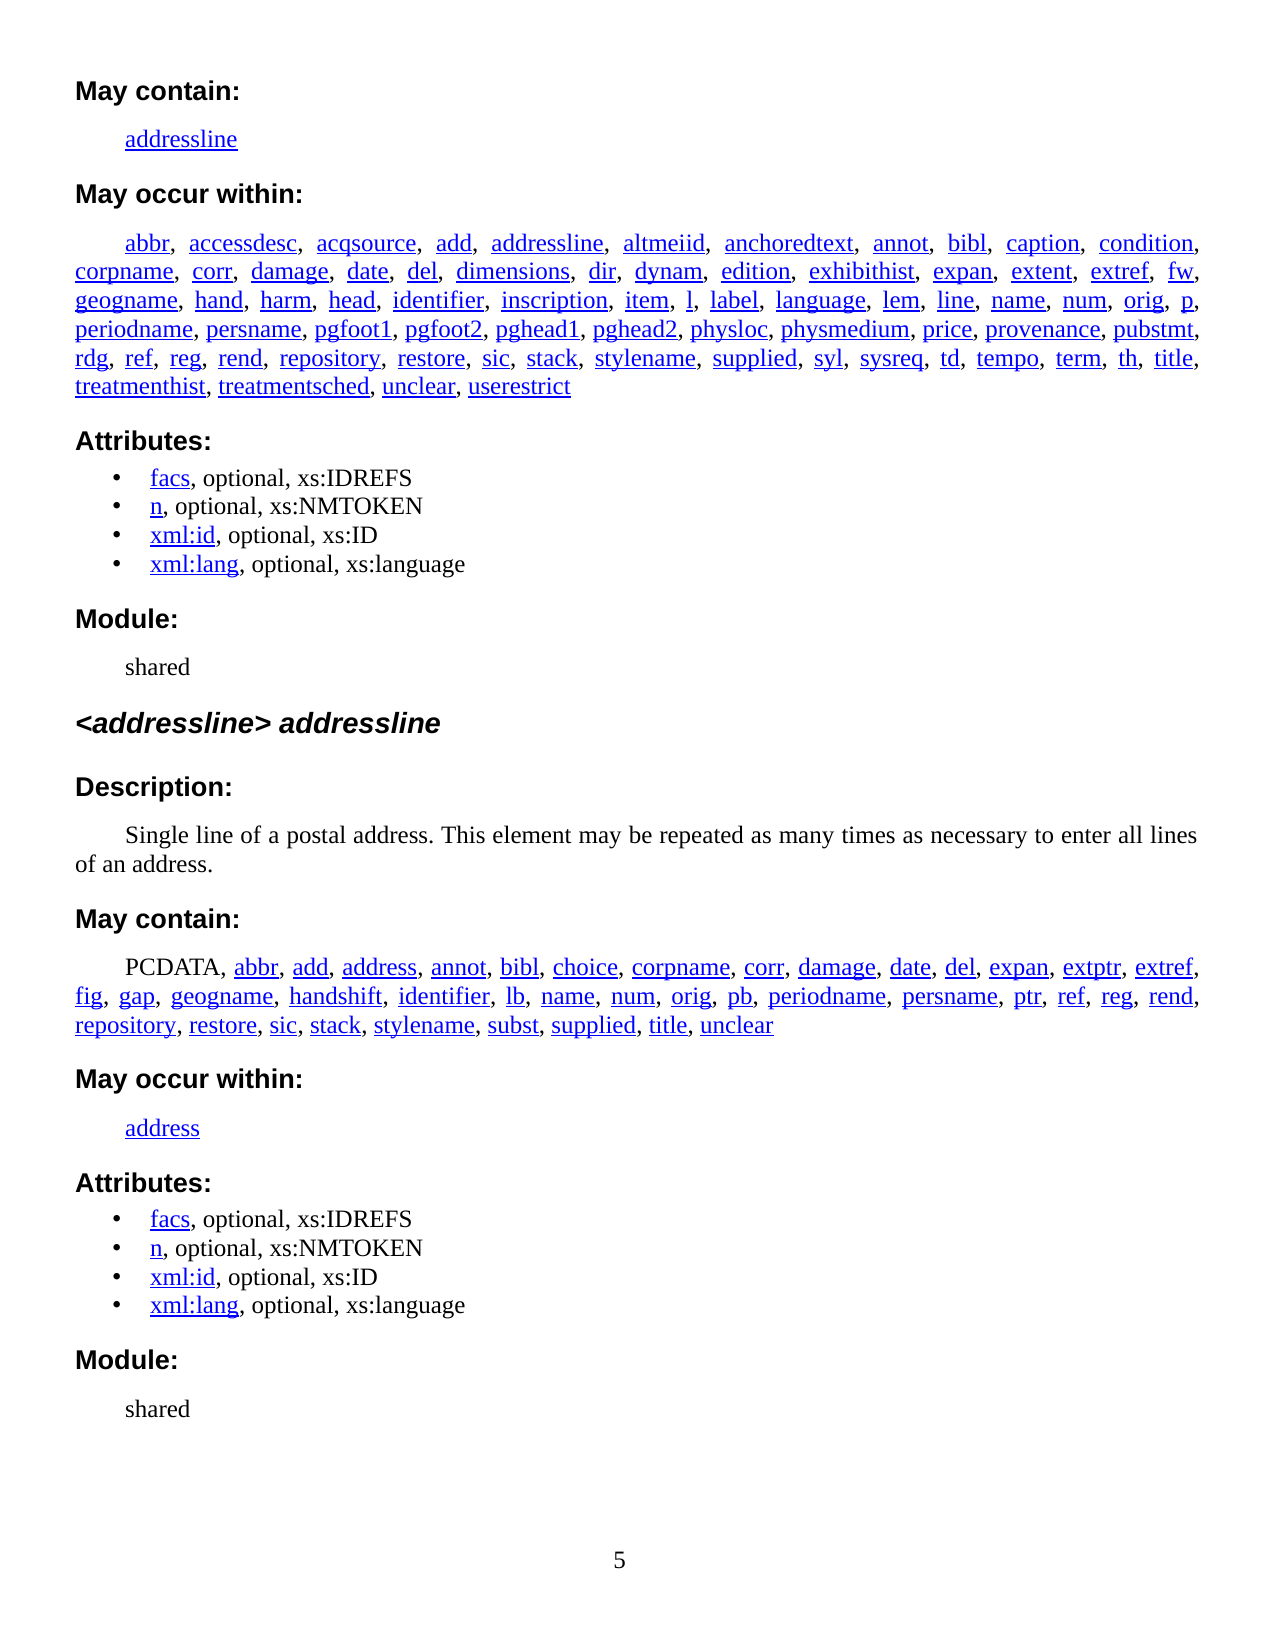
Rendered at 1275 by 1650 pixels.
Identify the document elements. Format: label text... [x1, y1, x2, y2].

subtitle Attributes: [75, 425, 1200, 456]
subtitle <addressline> addressline [75, 706, 1200, 739]
subtitle May occur within: [75, 1063, 1200, 1095]
text abbr, accessdesc, acqsource, add, addressline, altmeiid, anchoredtext, annot, bibl, caption, condition, corpname, corr, damage, date, del, dimensions, dir, dynam, edition, exhibithist, expan, extent, extref, fw, geogname, hand, harm, head, identifier, inscription, item, l, label, language, lem, line, name, num, orig, p, periodname, persname, pgfoot1, pgfoot2, pghead1, pghead2, physloc, physmedium, price, provenance, pubstmt, rdg, ref, reg, rend, repository, restore, sic, stack, stylename, supplied, syl, sysreq, td, tempo, term, th, title, treatmenthist, treatmentsched, unclear, userestrict [75, 228, 1200, 400]
text PCDATA, abbr, add, address, annot, bibl, choice, corpname, corr, damage, date, del, expan, extptr, extref, fig, gap, geogname, handshift, identifier, lb, name, num, orig, pb, periodname, persname, ptr, ref, reg, rend, repository, restore, sic, stack, stylename, subst, supplied, title, unclear [75, 952, 1200, 1038]
list facs, optional, xs:IDREFS [112, 1204, 1200, 1233]
list xml:id, optional, xs:ID [112, 520, 1200, 549]
subtitle May contain: [75, 75, 1200, 106]
list xml:id, optional, xs:ID [112, 1262, 1200, 1290]
text shared [75, 1394, 1200, 1422]
list n, optional, xs:NMTOKEN [112, 491, 1200, 520]
subtitle Module: [75, 1344, 1200, 1375]
subtitle May occur within: [75, 178, 1200, 209]
subtitle May contain: [75, 903, 1200, 934]
text addressline [75, 124, 1200, 153]
list xml:lang, optional, xs:language [112, 1290, 1200, 1319]
subtitle Attributes: [75, 1167, 1200, 1198]
text Single line of a postal address. This element may be repeated as many times as necessary to enter all lines of an address. [75, 820, 1200, 878]
text address [75, 1113, 1200, 1142]
list facs, optional, xs:IDREFS [112, 463, 1200, 491]
list n, optional, xs:NMTOKEN [112, 1233, 1200, 1262]
subtitle Description: [75, 771, 1200, 802]
text shared [75, 652, 1200, 681]
subtitle Module: [75, 603, 1200, 634]
list xml:lang, optional, xs:language [112, 549, 1200, 578]
